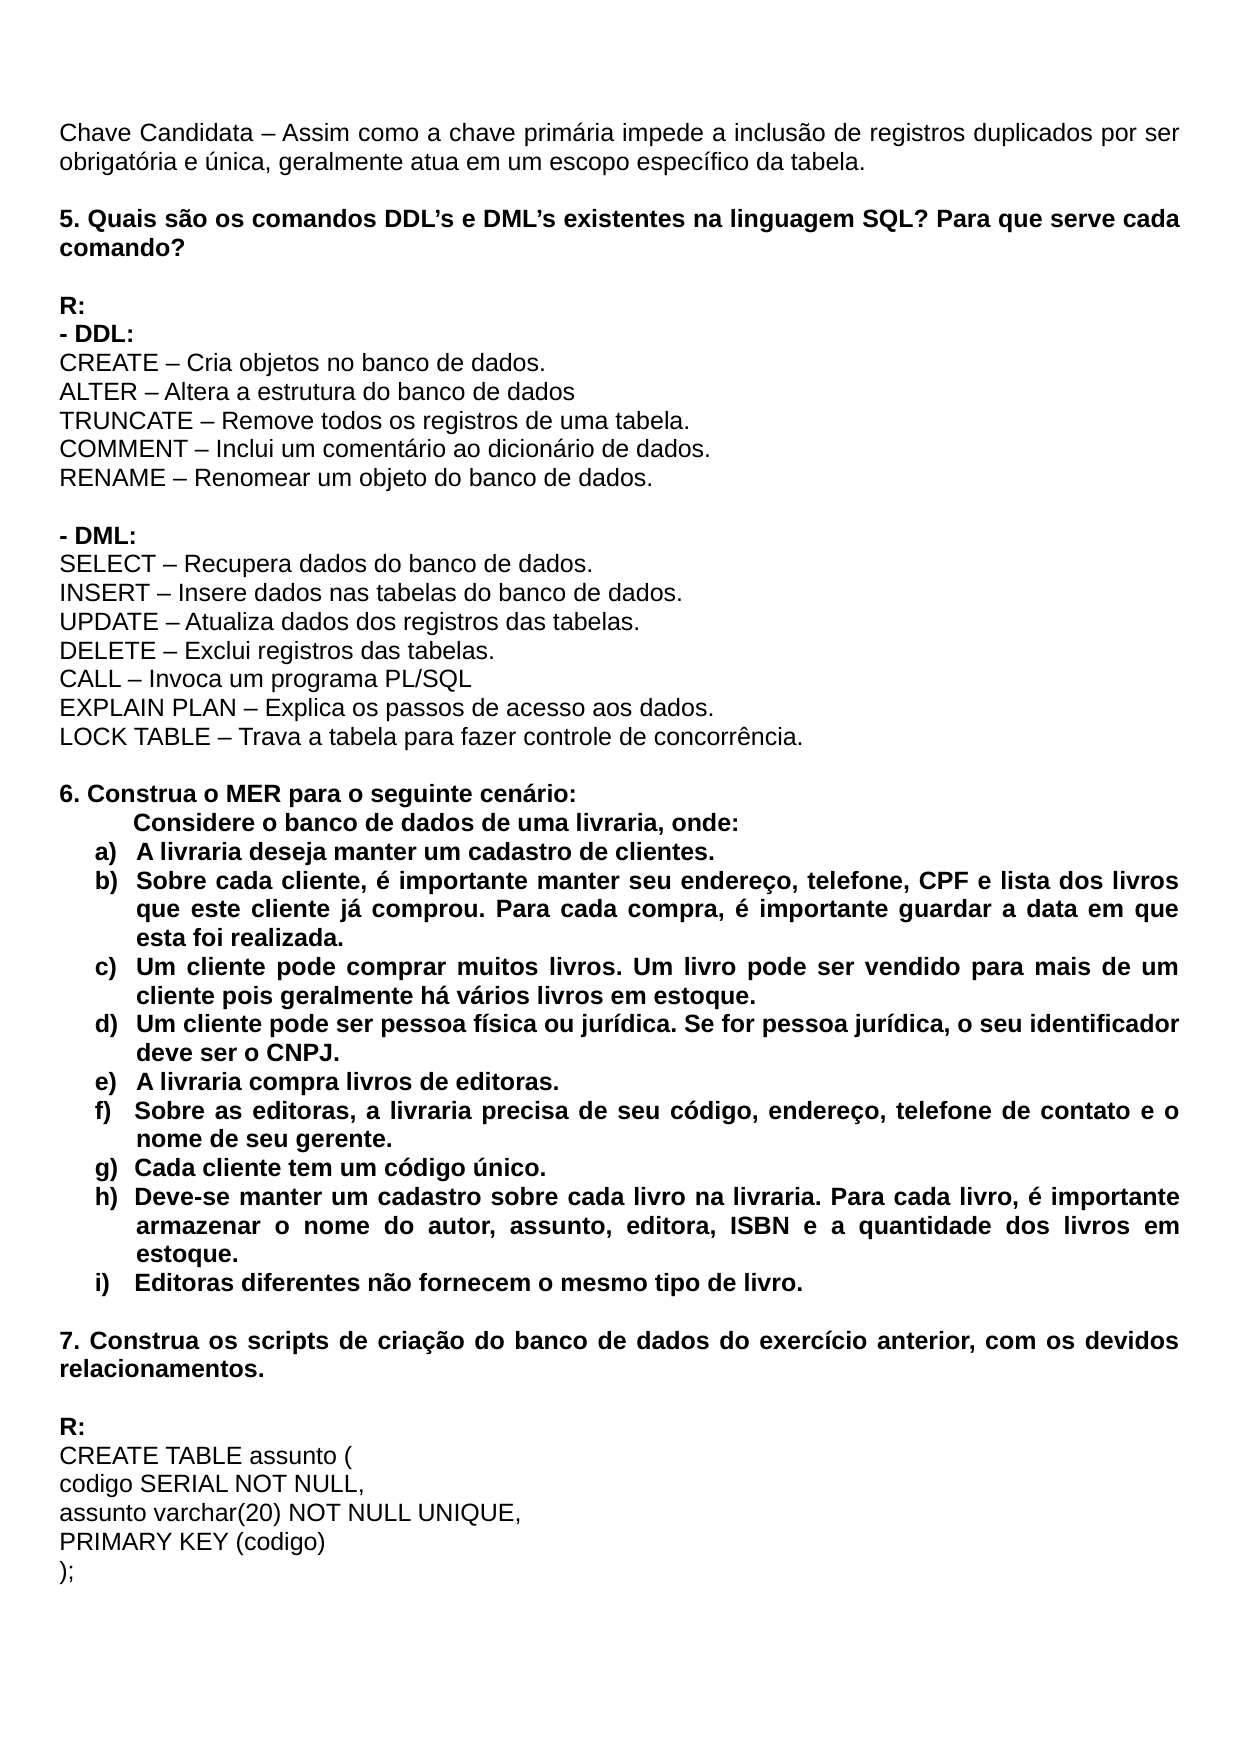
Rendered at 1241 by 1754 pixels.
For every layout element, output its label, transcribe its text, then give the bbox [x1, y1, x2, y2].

text 7. Construa os scripts de criação do banco de dados do exercício anterior, com os devidos relacionamentos. [59, 1326, 1181, 1383]
list A livraria compra livros de editoras. [94, 1067, 1181, 1096]
list Um cliente pode comprar muitos livros. Um livro pode ser vendido para mais de um cliente pois geralmente há vários livros em estoque. [94, 952, 1181, 1009]
text SELECT – Recupera dados do banco de dados. [59, 549, 1181, 578]
text COMMENT – Inclui um comentário ao dicionário de dados. [59, 434, 1181, 463]
list Um cliente pode ser pessoa física ou jurídica. Se for pessoa jurídica, o seu identificador deve ser o CNPJ. [94, 1009, 1181, 1067]
text CALL – Invoca um programa PL/SQL [59, 664, 1181, 693]
list Editoras diferentes não fornecem o mesmo tipo de livro. [94, 1268, 1181, 1297]
text PRIMARY KEY (codigo) [59, 1527, 1181, 1556]
list Sobre cada cliente, é importante manter seu endereço, telefone, CPF e lista dos livros que este cliente já comprou. Para cada compra, é importante guardar a data em que esta foi realizada. [94, 866, 1181, 952]
list Cada cliente tem um código único. [94, 1153, 1181, 1182]
text 6. Construa o MER para o seguinte cenário: [59, 779, 1181, 808]
text TRUNCATE – Remove todos os registros de uma tabela. [59, 406, 1181, 434]
text LOCK TABLE – Trava a tabela para fazer controle de concorrência. [59, 722, 1181, 751]
text Considere o banco de dados de uma livraria, onde: [59, 808, 1181, 837]
text - DML: [59, 521, 1181, 549]
list A livraria deseja manter um cadastro de clientes. [94, 837, 1181, 866]
text - DDL: [59, 319, 1181, 348]
text ); [59, 1556, 1181, 1584]
text codigo SERIAL NOT NULL, [59, 1469, 1181, 1498]
text DELETE – Exclui registros das tabelas. [59, 636, 1181, 664]
text ALTER – Altera a estrutura do banco de dados [59, 377, 1181, 406]
text 5. Quais são os comandos DDL’s e DML’s existentes na linguagem SQL? Para que serve cada comando? [59, 204, 1181, 262]
text CREATE – Cria objetos no banco de dados. [59, 348, 1181, 377]
text UPDATE – Atualiza dados dos registros das tabelas. [59, 607, 1181, 636]
text R: [59, 1412, 1181, 1441]
text assunto varchar(20) NOT NULL UNIQUE, [59, 1498, 1181, 1527]
text EXPLAIN PLAN – Explica os passos de acesso aos dados. [59, 693, 1181, 722]
text INSERT – Insere dados nas tabelas do banco de dados. [59, 578, 1181, 607]
text CREATE TABLE assunto ( [59, 1441, 1181, 1469]
text RENAME – Renomear um objeto do banco de dados. [59, 463, 1181, 492]
text R: [59, 291, 1181, 319]
list Deve-se manter um cadastro sobre cada livro na livraria. Para cada livro, é importante armazenar o nome do autor, assunto, editora, ISBN e a quantidade dos livros em estoque. [94, 1182, 1181, 1268]
list Sobre as editoras, a livraria precisa de seu código, endereço, telefone de contato e o nome de seu gerente. [94, 1096, 1181, 1153]
text Chave Candidata – Assim como a chave primária impede a inclusão de registros duplicados por ser obrigatória e única, geralmente atua em um escopo específico da tabela. [59, 118, 1181, 176]
